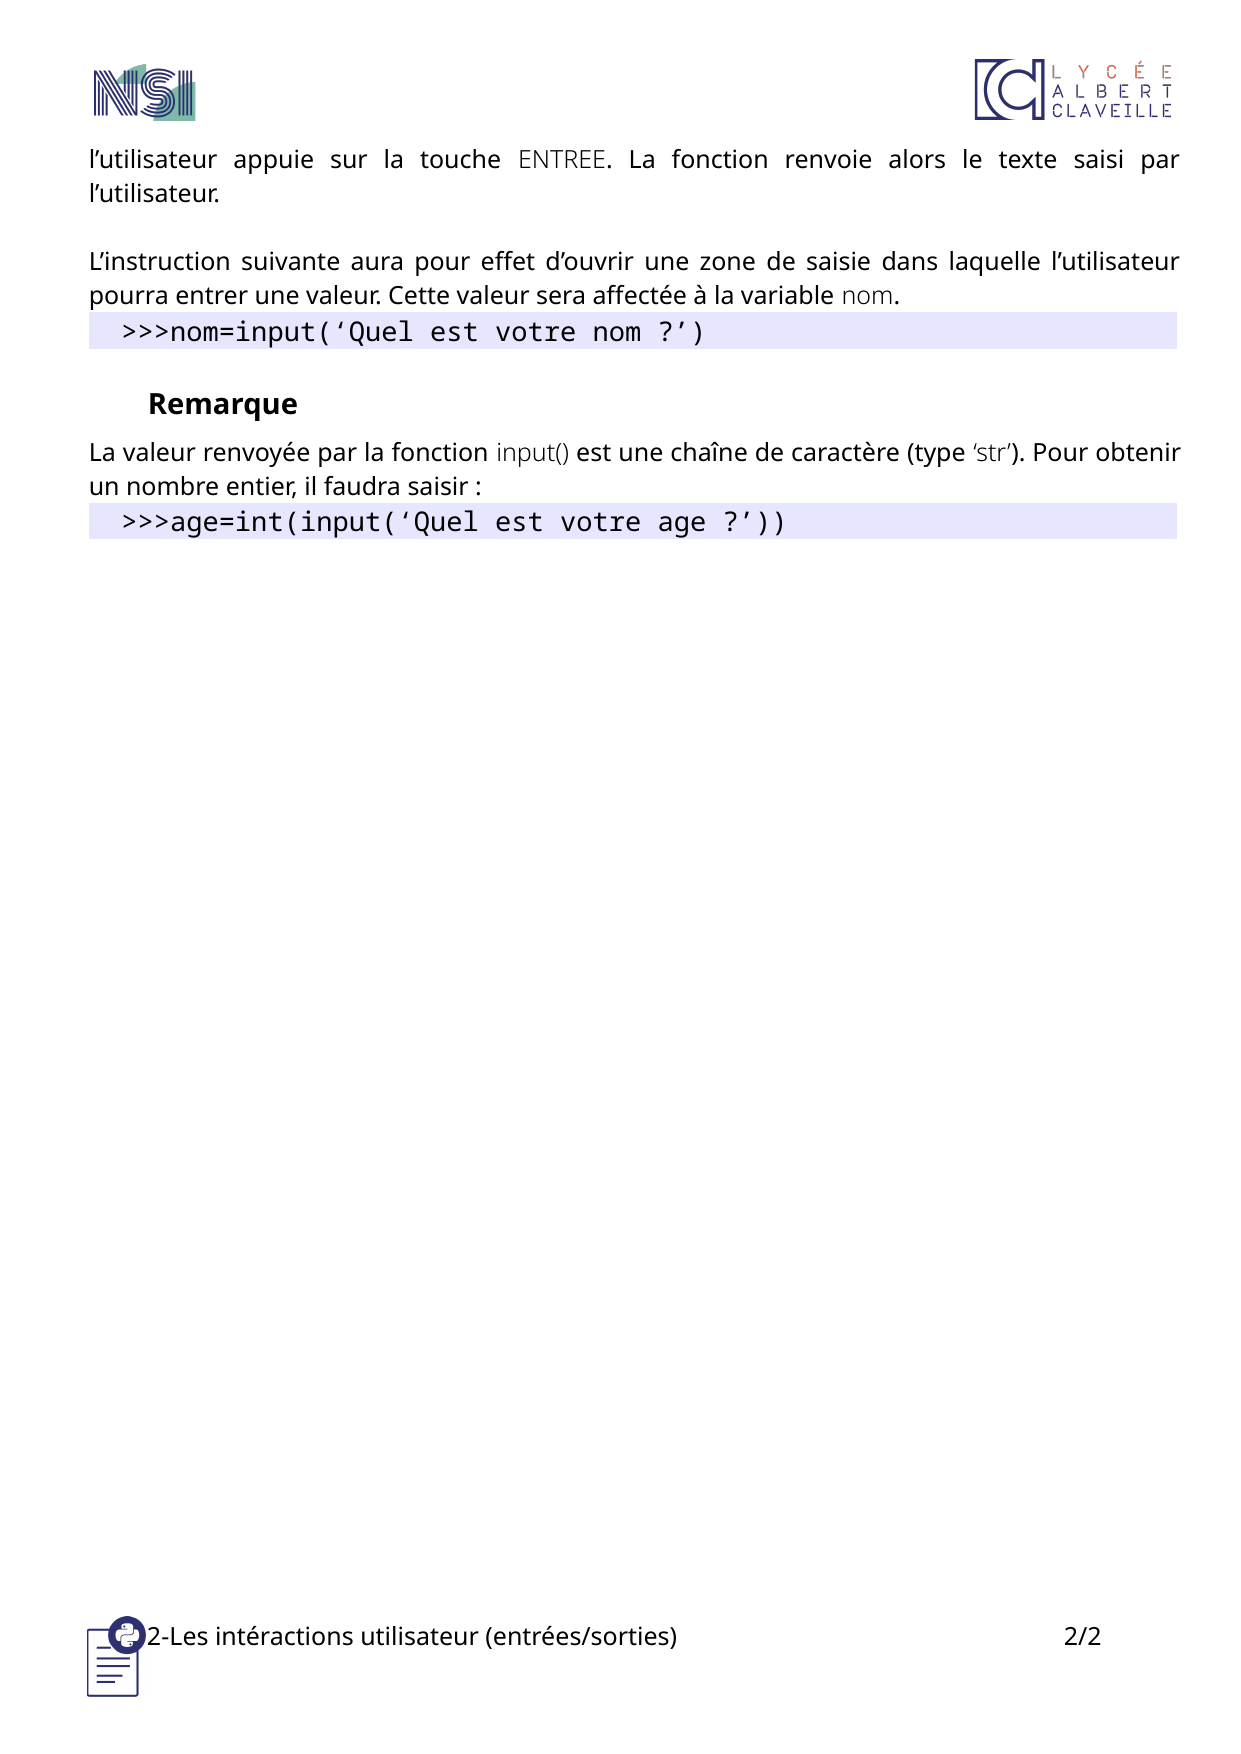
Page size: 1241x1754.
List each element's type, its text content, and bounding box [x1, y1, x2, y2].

text >>>age=int(input(‘Quel est votre age ?’)) [88, 502, 1181, 539]
subtitle Remarque [148, 383, 1181, 423]
text La valeur renvoyée par la fonction input() est une chaîne de caractère (type ‘str’). Pour obtenir un nombre entier, il faudra saisir : [88, 434, 1181, 502]
picture [974, 59, 1172, 120]
picture [94, 64, 196, 121]
text L’instruction suivante aura pour effet d’ouvrir une zone de saisie dans laquelle l’utilisateur pourra entrer une valeur. Cette valeur sera affectée à la variable nom. [88, 244, 1181, 312]
text l’utilisateur appuie sur la touche ENTREE. La fonction renvoie alors le texte saisi par l’utilisateur. [88, 142, 1181, 210]
picture [87, 1616, 146, 1697]
